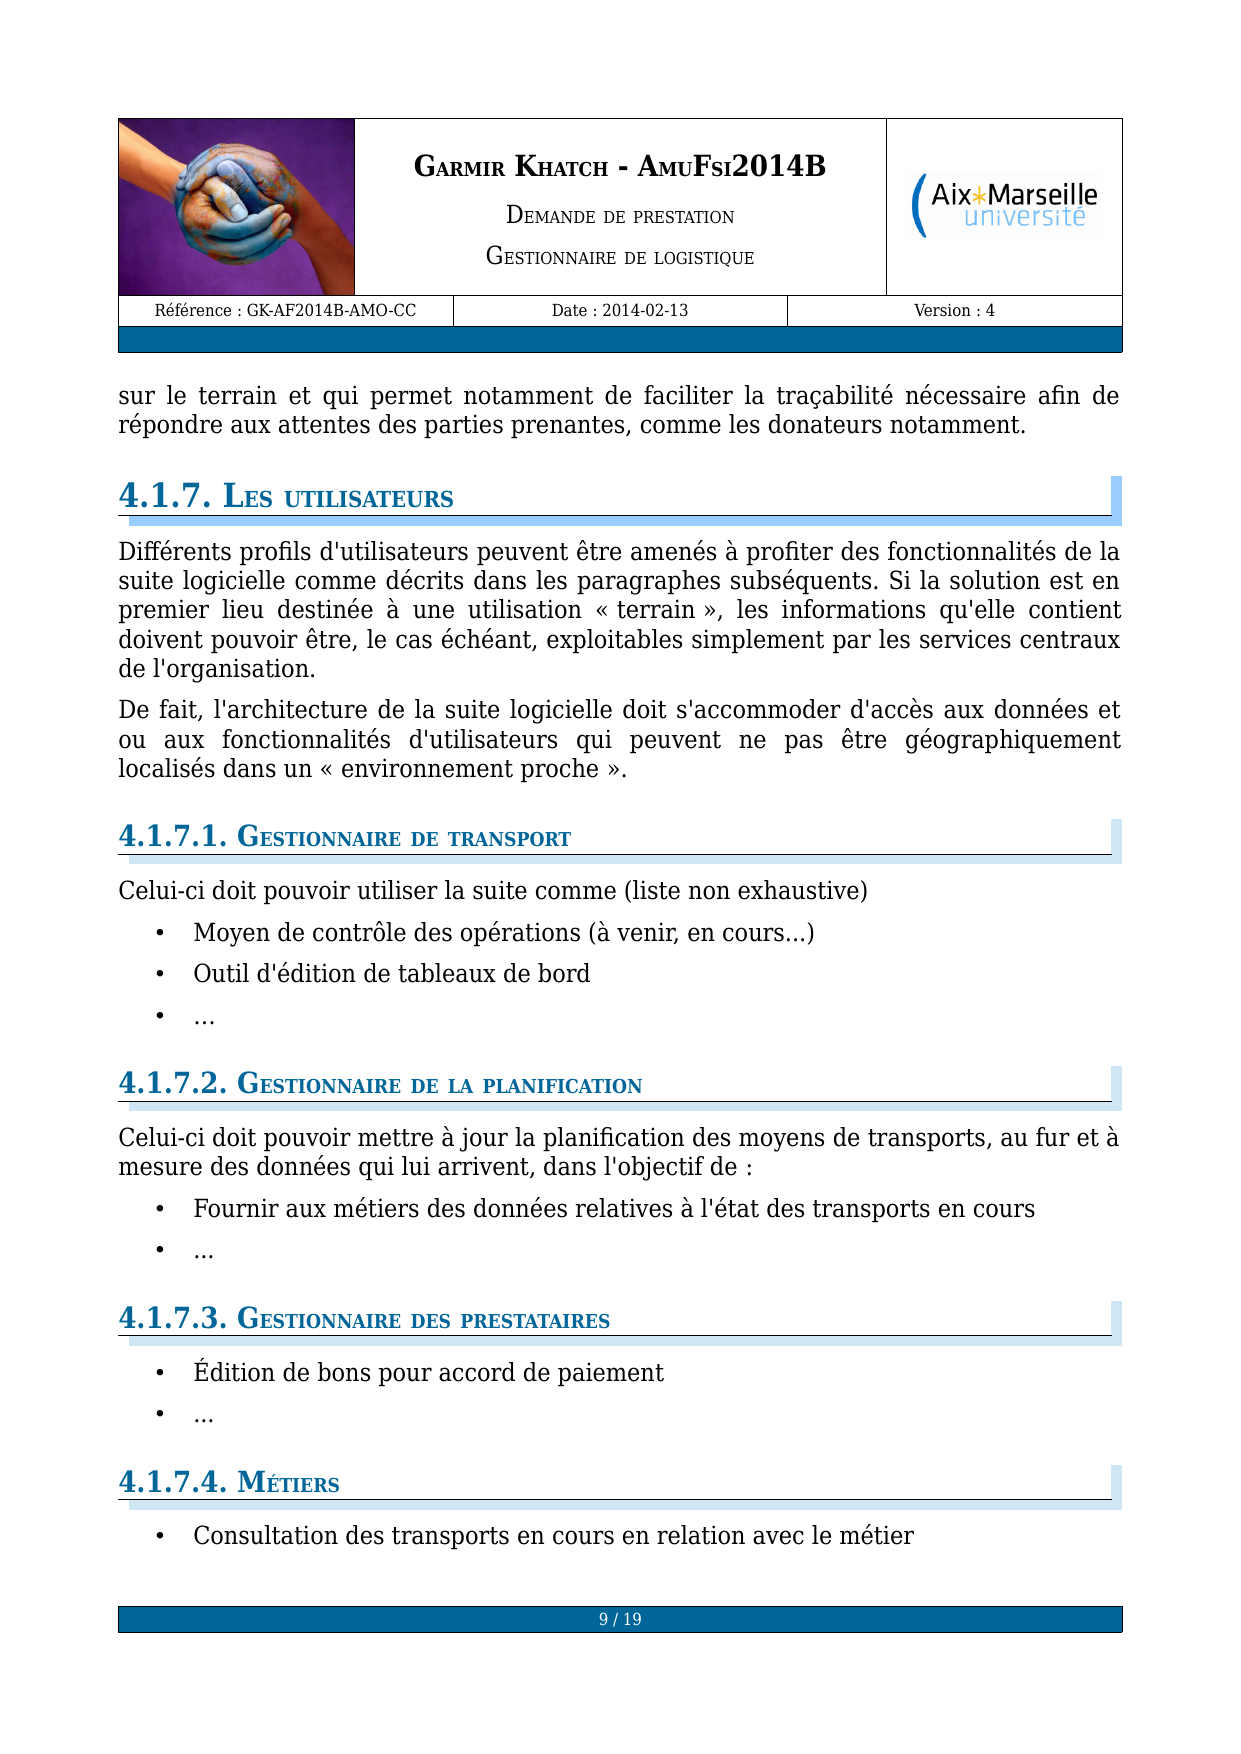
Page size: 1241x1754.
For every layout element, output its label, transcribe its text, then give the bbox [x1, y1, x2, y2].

text De fait, l'architecture de la suite logicielle doit s'accommoder d'accès aux données et ou aux fonctionnalités d'utilisateurs qui peuvent ne pas être géographiquement localisés dans un « environnement proche ». [118, 696, 1122, 783]
list … [156, 1001, 1122, 1030]
list Fournir aux métiers des données relatives à l'état des transports en cours [156, 1194, 1122, 1223]
list ... [156, 1236, 1122, 1265]
text Celui-ci doit pouvoir utiliser la suite comme (liste non exhaustive) [118, 876, 1122, 905]
list Outil d'édition de tableaux de bord [156, 959, 1122, 989]
subtitle Métiers [118, 1465, 1111, 1499]
list Édition de bons pour accord de paiement [156, 1358, 1122, 1387]
picture [887, 126, 1122, 288]
list Moyen de contrôle des opérations (à venir, en cours...) [156, 918, 1122, 947]
text sur le terrain et qui permet notamment de faciliter la traçabilité nécessaire afin de répondre aux attentes des parties prenantes, comme les donateurs notamment. [118, 381, 1122, 439]
text Celui-ci doit pouvoir mettre à jour la planification des moyens de transports, au fur et à mesure des données qui lui arrivent, dans l'objectif de : [118, 1123, 1122, 1182]
picture [119, 119, 354, 295]
list Consultation des transports en cours en relation avec le métier [156, 1522, 1122, 1551]
list ... [156, 1399, 1122, 1429]
subtitle Gestionnaire de transport [118, 819, 1111, 854]
text Différents profils d'utilisateurs peuvent être amenés à profiter des fonctionnalités de la suite logicielle comme décrits dans les paragraphes subséquents. Si la solution est en premier lieu destinée à une utilisation « terrain », les informations qu'elle contient doivent pouvoir être, le cas échéant, exploitables simplement par les services centraux de l'organisation. [118, 537, 1122, 683]
subtitle Gestionnaire des prestataires [118, 1301, 1111, 1335]
subtitle Gestionnaire de la planification [118, 1066, 1111, 1101]
subtitle Les utilisateurs [118, 476, 1111, 515]
